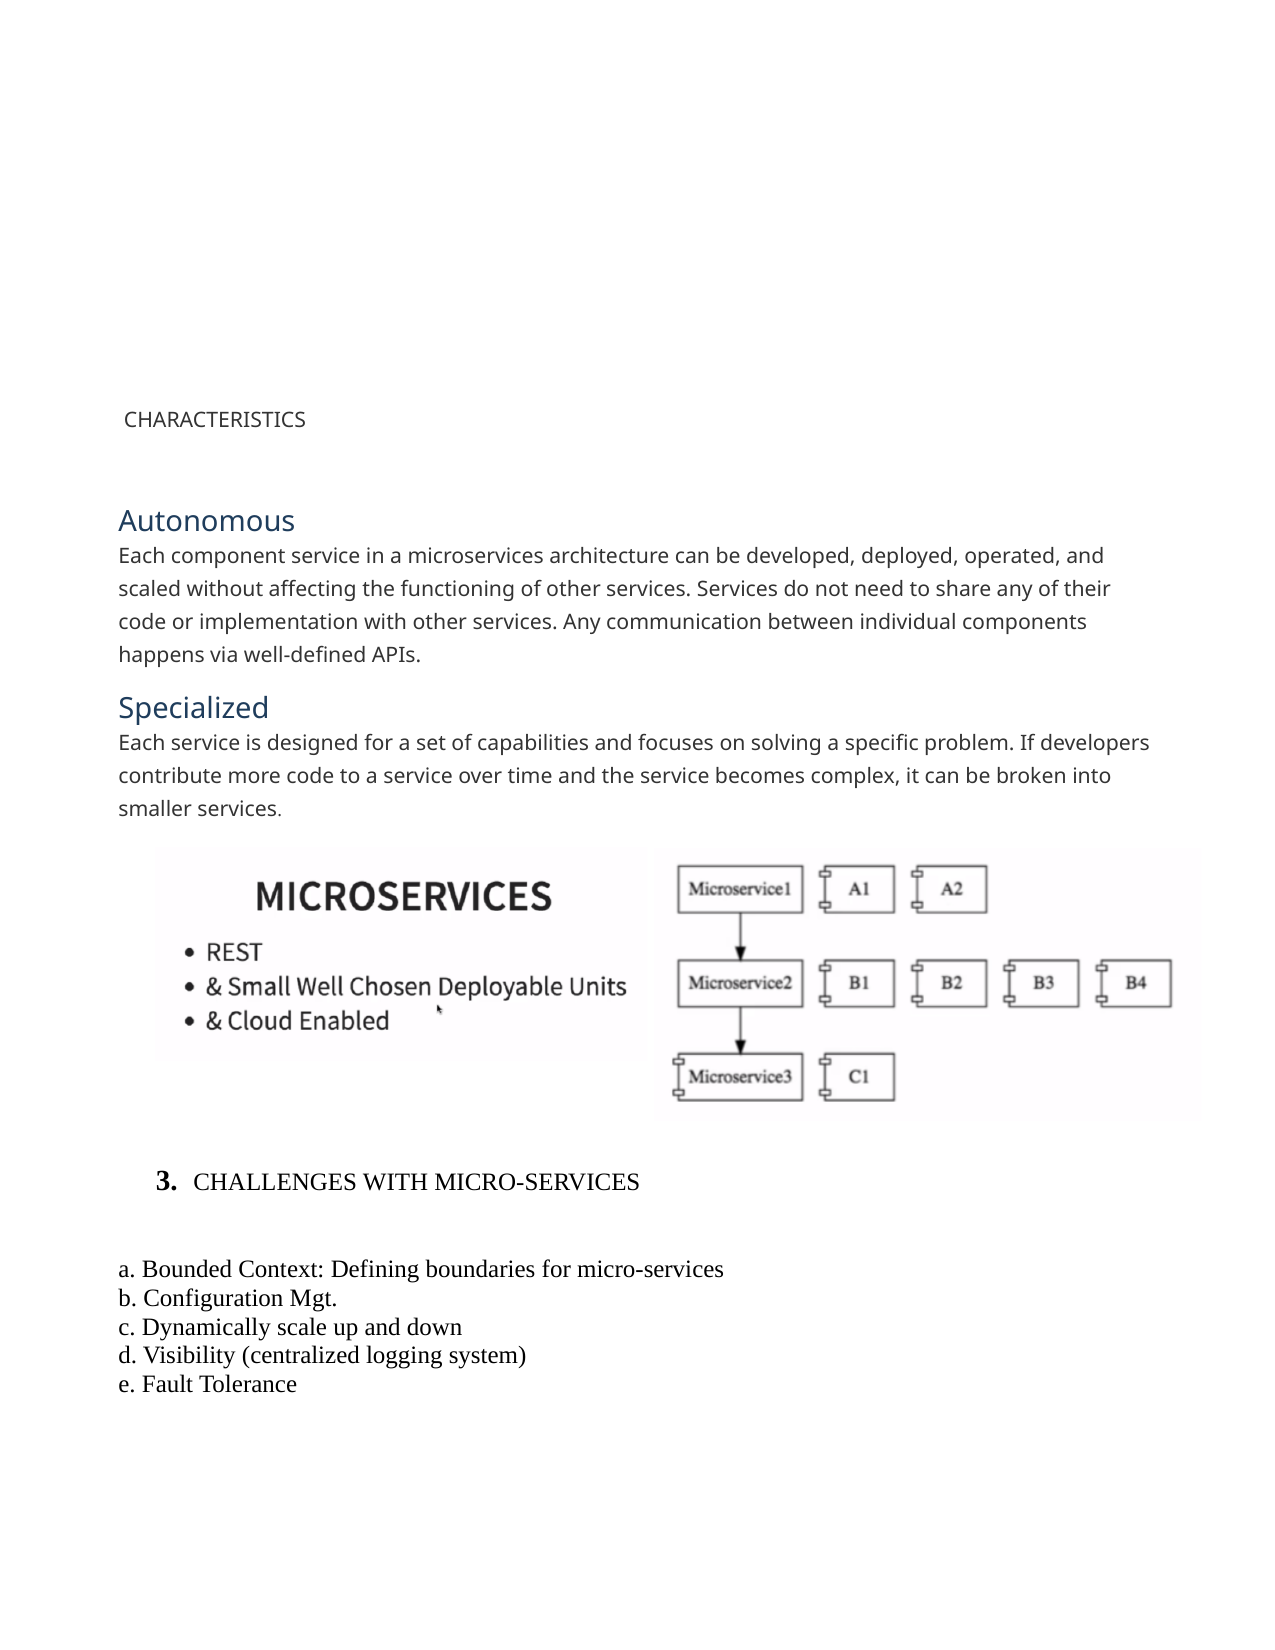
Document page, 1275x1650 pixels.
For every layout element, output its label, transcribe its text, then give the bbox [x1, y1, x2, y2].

text d. Visibility (centralized logging system) [118, 1340, 1157, 1369]
text c. Dynamically scale up and down [118, 1312, 1157, 1340]
text a. Bounded Context: Defining boundaries for micro-services [118, 1254, 1157, 1283]
text b. Configuration Mgt. [118, 1283, 1157, 1312]
text Each component service in a microservices architecture can be developed, deployed, operated, and scaled without affecting the functioning of other services. Services do not need to share any of their code or implementation with other services. Any communication between individual components happens via well-defined APIs. [118, 501, 1157, 669]
picture [653, 848, 1202, 1121]
text e. Fault Tolerance [118, 1369, 1157, 1398]
text CHARACTERISTICS [118, 405, 1157, 434]
subtitle Autonomous [118, 501, 1118, 540]
subtitle Specialized [118, 688, 1118, 727]
text Each service is designed for a set of capabilities and focuses on solving a specific problem. If developers contribute more code to a service over time and the service becomes complex, it can be broken into smaller services. [118, 688, 1157, 823]
picture [155, 847, 648, 1061]
list CHALLENGES WITH MICRO-SERVICES [156, 1163, 1157, 1197]
